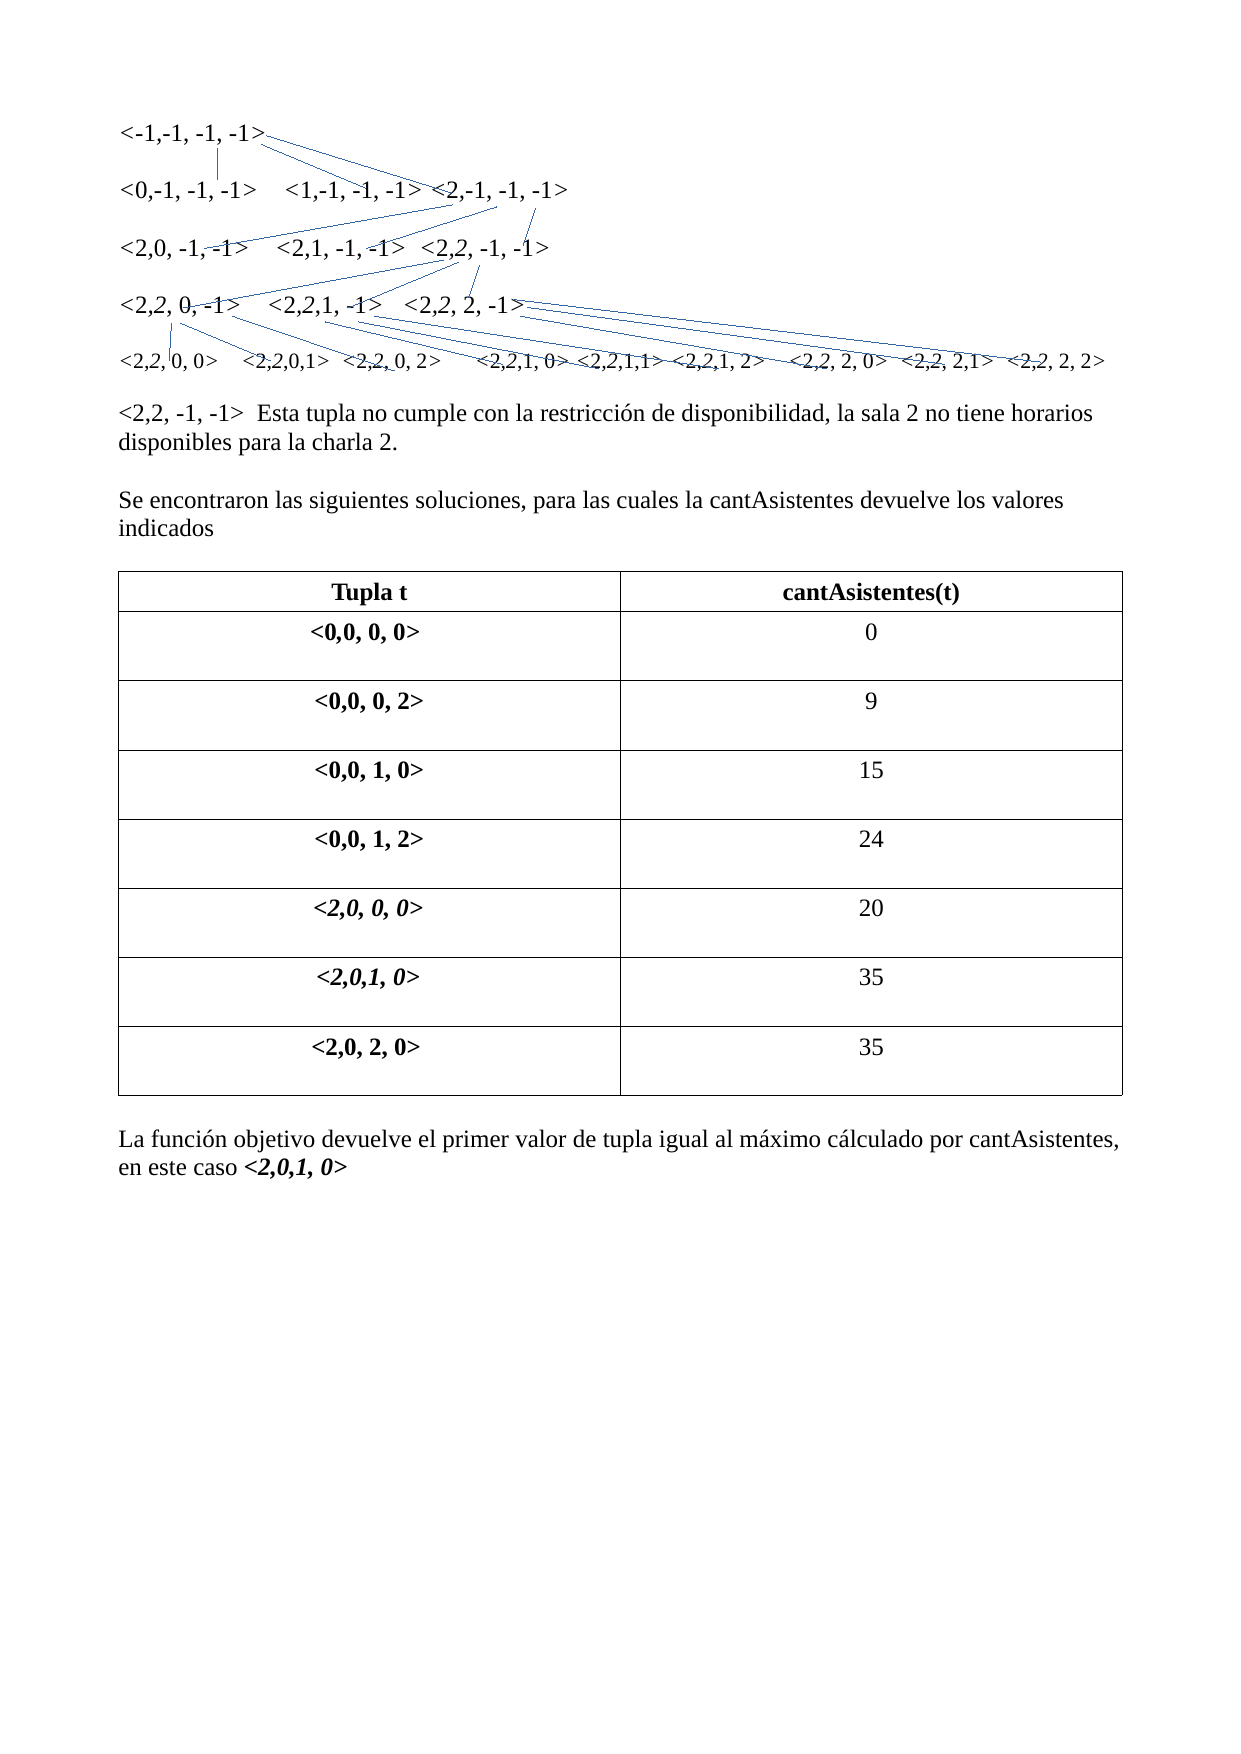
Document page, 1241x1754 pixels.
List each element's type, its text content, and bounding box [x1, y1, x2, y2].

table_header Tupla t [119, 572, 620, 611]
text La función objetivo devuelve el primer valor de tupla igual al máximo cálculado por cantAsistentes, en este caso <2,0,1, 0> [118, 1124, 1122, 1181]
table_cell <2,0,1, 0> [119, 958, 620, 1026]
table_cell 15 [621, 751, 1122, 818]
table_cell 0 [621, 612, 1122, 680]
table_header cantAsistentes(t) [621, 572, 1122, 611]
table_cell 35 [621, 958, 1122, 1026]
text <-1,-1, -1, -1> [118, 118, 1122, 147]
table_cell <0,0, 1, 0> [119, 751, 620, 818]
table_cell 24 [621, 820, 1122, 888]
table_cell <0,0, 0, 2> [119, 681, 620, 749]
table_cell <2,0, 0, 0> [119, 889, 620, 957]
table_cell 20 [621, 889, 1122, 957]
table_cell 9 [621, 681, 1122, 749]
table_cell <0,0, 1, 2> [119, 820, 620, 888]
table_cell <0,0, 0, 0> [119, 612, 620, 680]
text <0,-1, -1, -1> <1,-1, -1, -1> <2,-1, -1, -1> [118, 176, 1122, 204]
table_cell 35 [621, 1027, 1122, 1095]
text <2,2, 0, 0> <2,2,0,1> <2,2, 0, 2> <2,2,1, 0> <2,2,1,1> <2,2,1, 2> <2,2, 2, 0> <2,2, 2,1> <2,2, 2, 2> [118, 348, 1122, 373]
text <2,0, -1, -1> <2,1, -1, -1> <2,2, -1, -1> [118, 233, 1122, 262]
text <2,2, 0, -1> <2,2,1, -1> <2,2, 2, -1> [118, 291, 1122, 319]
table_cell <2,0, 2, 0> [119, 1027, 620, 1095]
text Se encontraron las siguientes soluciones, para las cuales la cantAsistentes devuelve los valores indicados [118, 485, 1122, 542]
text <2,2, -1, -1> Esta tupla no cumple con la restricción de disponibilidad, la sala 2 no tiene horarios disponibles para la charla 2. [118, 398, 1122, 456]
